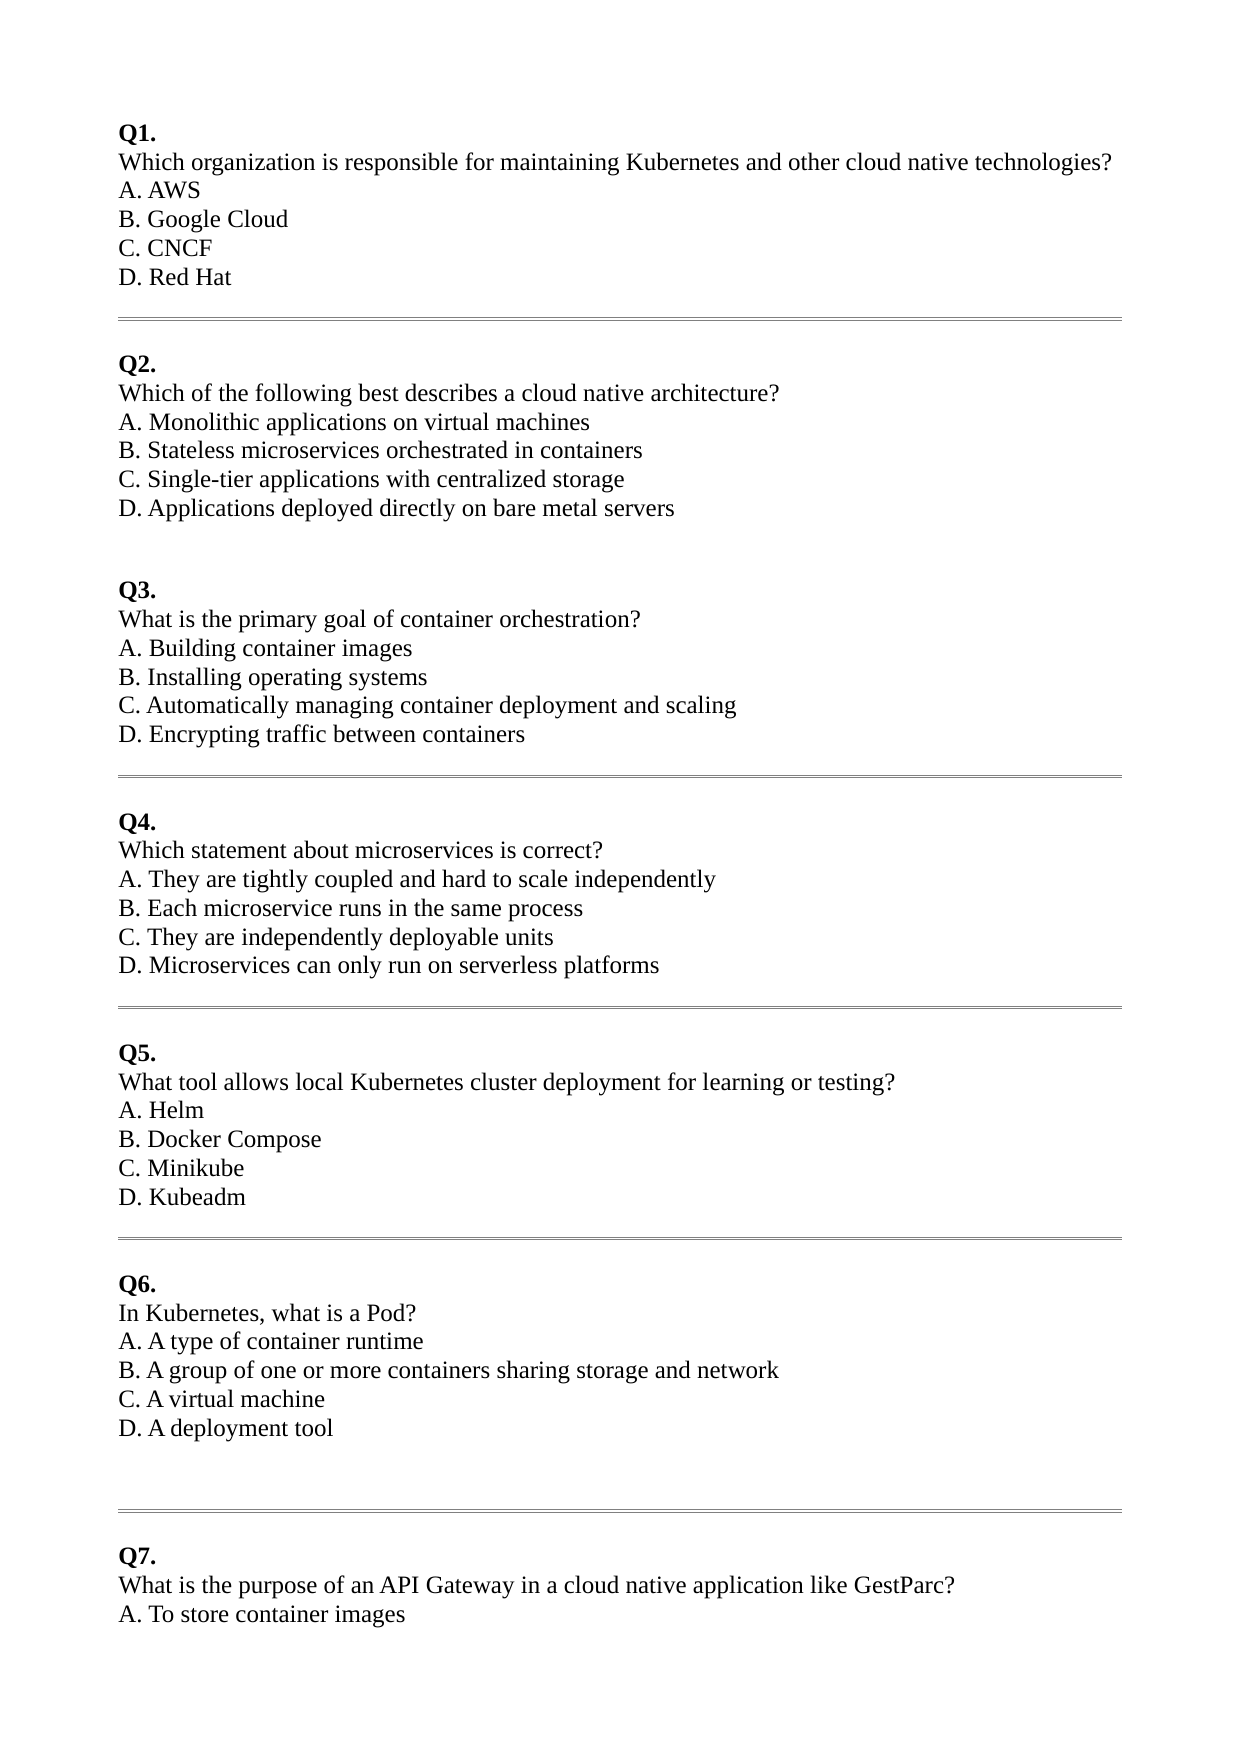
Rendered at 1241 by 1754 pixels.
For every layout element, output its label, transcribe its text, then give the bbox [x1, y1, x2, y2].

text Q2. Which of the following best describes a cloud native architecture? A. Monolithic applications on virtual machines B. Stateless microservices orchestrated in containers C. Single-tier applications with centralized storage D. Applications deployed directly on bare metal servers [118, 349, 1122, 522]
text Q5. What tool allows local Kubernetes cluster deployment for learning or testing? A. Helm B. Docker Compose C. Minikube D. Kubeadm [118, 1038, 1122, 1210]
text Q1. Which organization is responsible for maintaining Kubernetes and other cloud native technologies? A. AWS B. Google Cloud C. CNCF D. Red Hat [118, 118, 1122, 291]
text Q4. Which statement about microservices is correct? A. They are tightly coupled and hard to scale independently B. Each microservice runs in the same process C. They are independently deployable units D. Microservices can only run on serverless platforms [118, 807, 1122, 979]
text Q6. In Kubernetes, what is a Pod? A. A type of container runtime B. A group of one or more containers sharing storage and network C. A virtual machine D. A deployment tool [118, 1269, 1122, 1441]
text Q3. What is the primary goal of container orchestration? A. Building container images B. Installing operating systems C. Automatically managing container deployment and scaling D. Encrypting traffic between containers [118, 576, 1122, 748]
text Q7. What is the purpose of an API Gateway in a cloud native application like GestParc? A. To store container images [118, 1541, 1122, 1628]
